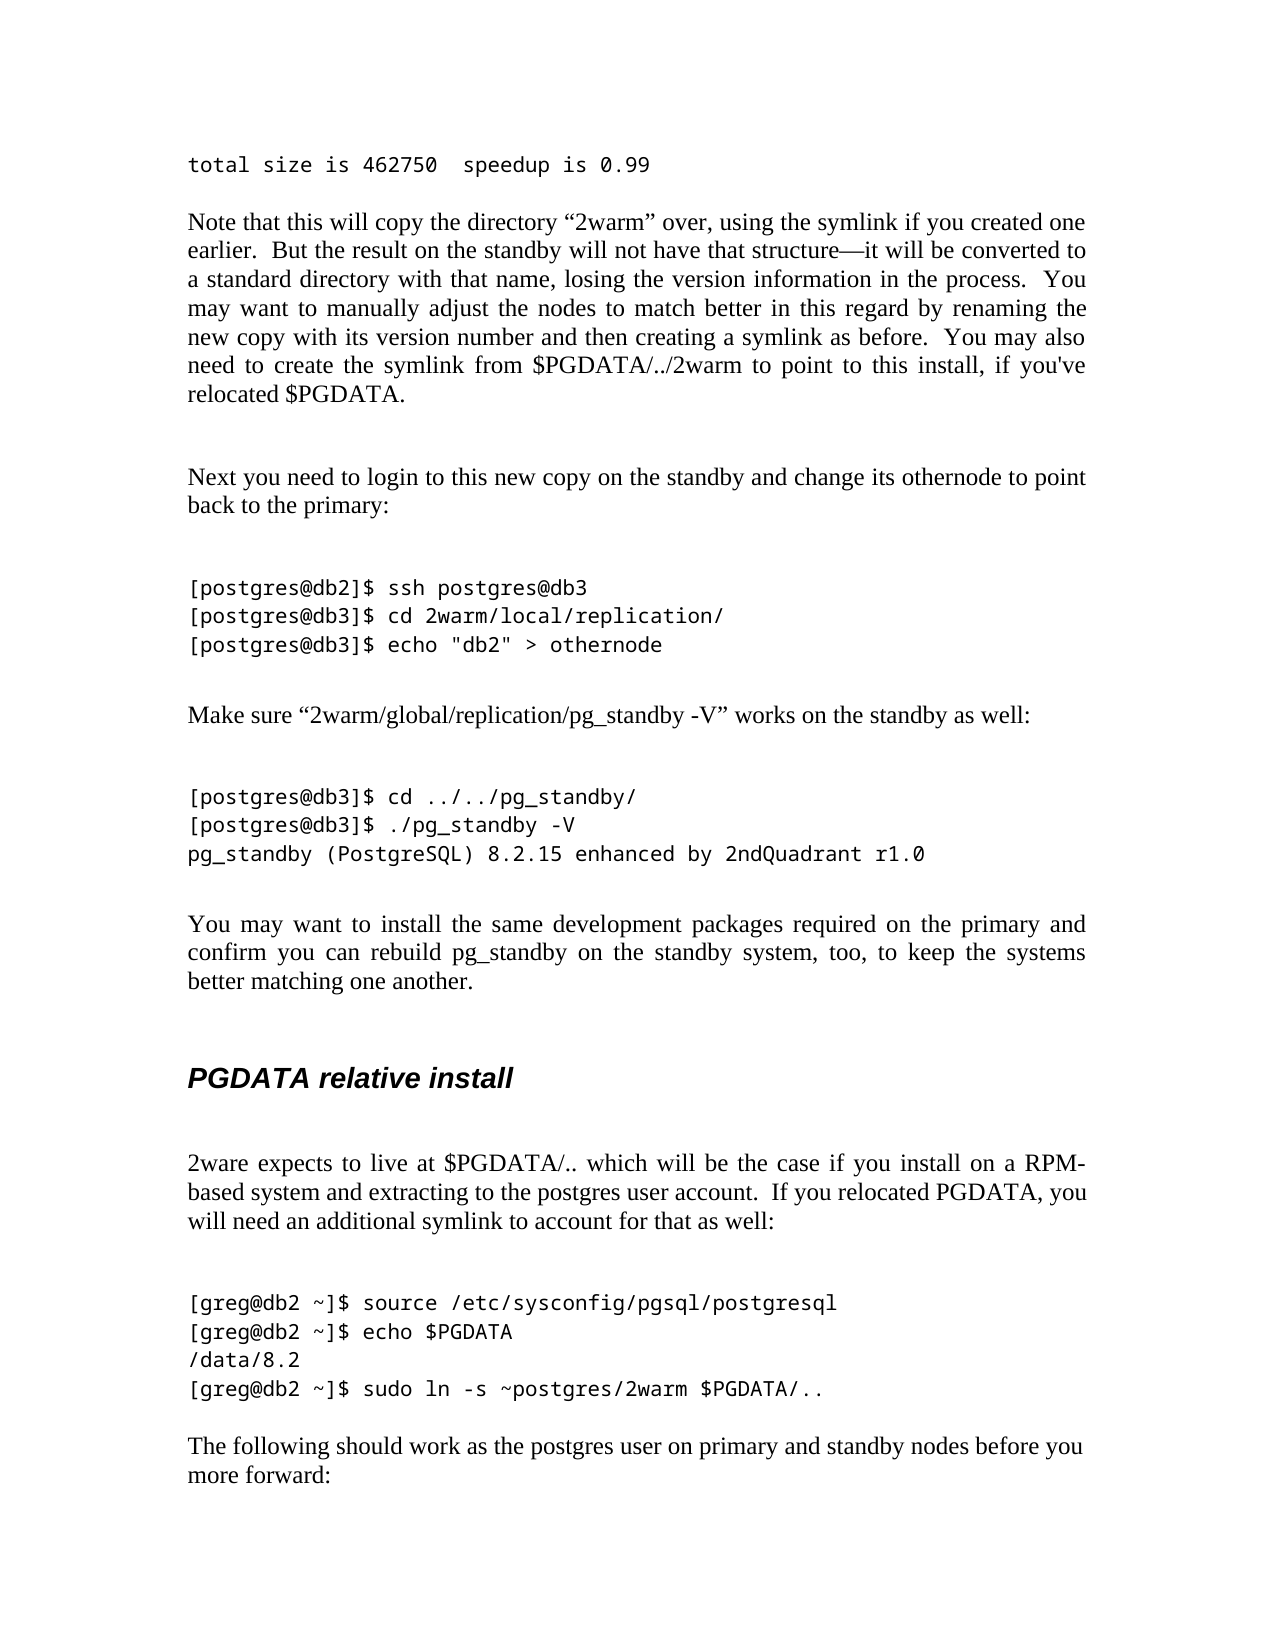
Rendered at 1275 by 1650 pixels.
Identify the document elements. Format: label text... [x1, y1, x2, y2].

text Next you need to login to this new copy on the standby and change its othernode to point back to the primary: [187, 462, 1087, 519]
text [postgres@db3]$ cd 2warm/local/replication/ [187, 602, 1087, 630]
text pg_standby (PostgreSQL) 8.2.15 enhanced by 2ndQuadrant r1.0 [187, 839, 1087, 867]
text /data/8.2 [187, 1345, 1087, 1374]
text [greg@db2 ~]$ sudo ln -s ~postgres/2warm $PGDATA/.. [187, 1374, 1087, 1402]
text Make sure “2warm/global/replication/pg_standby -V” works on the standby as well: [187, 700, 1087, 728]
text [postgres@db3]$ ./pg_standby -V [187, 811, 1087, 839]
text total size is 462750 speedup is 0.99 [187, 150, 1087, 178]
text [postgres@db2]$ ssh postgres@db3 [187, 573, 1087, 602]
text The following should work as the postgres user on primary and standby nodes before you more forward: [187, 1431, 1087, 1488]
text You may want to install the same development packages required on the primary and confirm you can rebuild pg_standby on the standby system, too, to keep the systems better matching one another. [187, 909, 1087, 995]
text [greg@db2 ~]$ echo $PGDATA [187, 1317, 1087, 1345]
subtitle PGDATA relative install [187, 1061, 1087, 1095]
text [postgres@db3]$ echo "db2" > othernode [187, 630, 1087, 658]
text 2ware expects to live at $PGDATA/.. which will be the case if you install on a RPM-based system and extracting to the postgres user account. If you relocated PGDATA, you will need an additional symlink to account for that as well: [187, 1148, 1087, 1235]
text [greg@db2 ~]$ source /etc/sysconfig/pgsql/postgresql [187, 1288, 1087, 1317]
text Note that this will copy the directory “2warm” over, using the symlink if you created one earlier. But the result on the standby will not have that structure—it will be converted to a standard directory with that name, losing the version information in the process. You may want to manually adjust the nodes to match better in this regard by renaming the new copy with its version number and then creating a symlink as before. You may also need to create the symlink from $PGDATA/../2warm to point to this install, if you've relocated $PGDATA. [187, 207, 1087, 408]
text [postgres@db3]$ cd ../../pg_standby/ [187, 782, 1087, 811]
